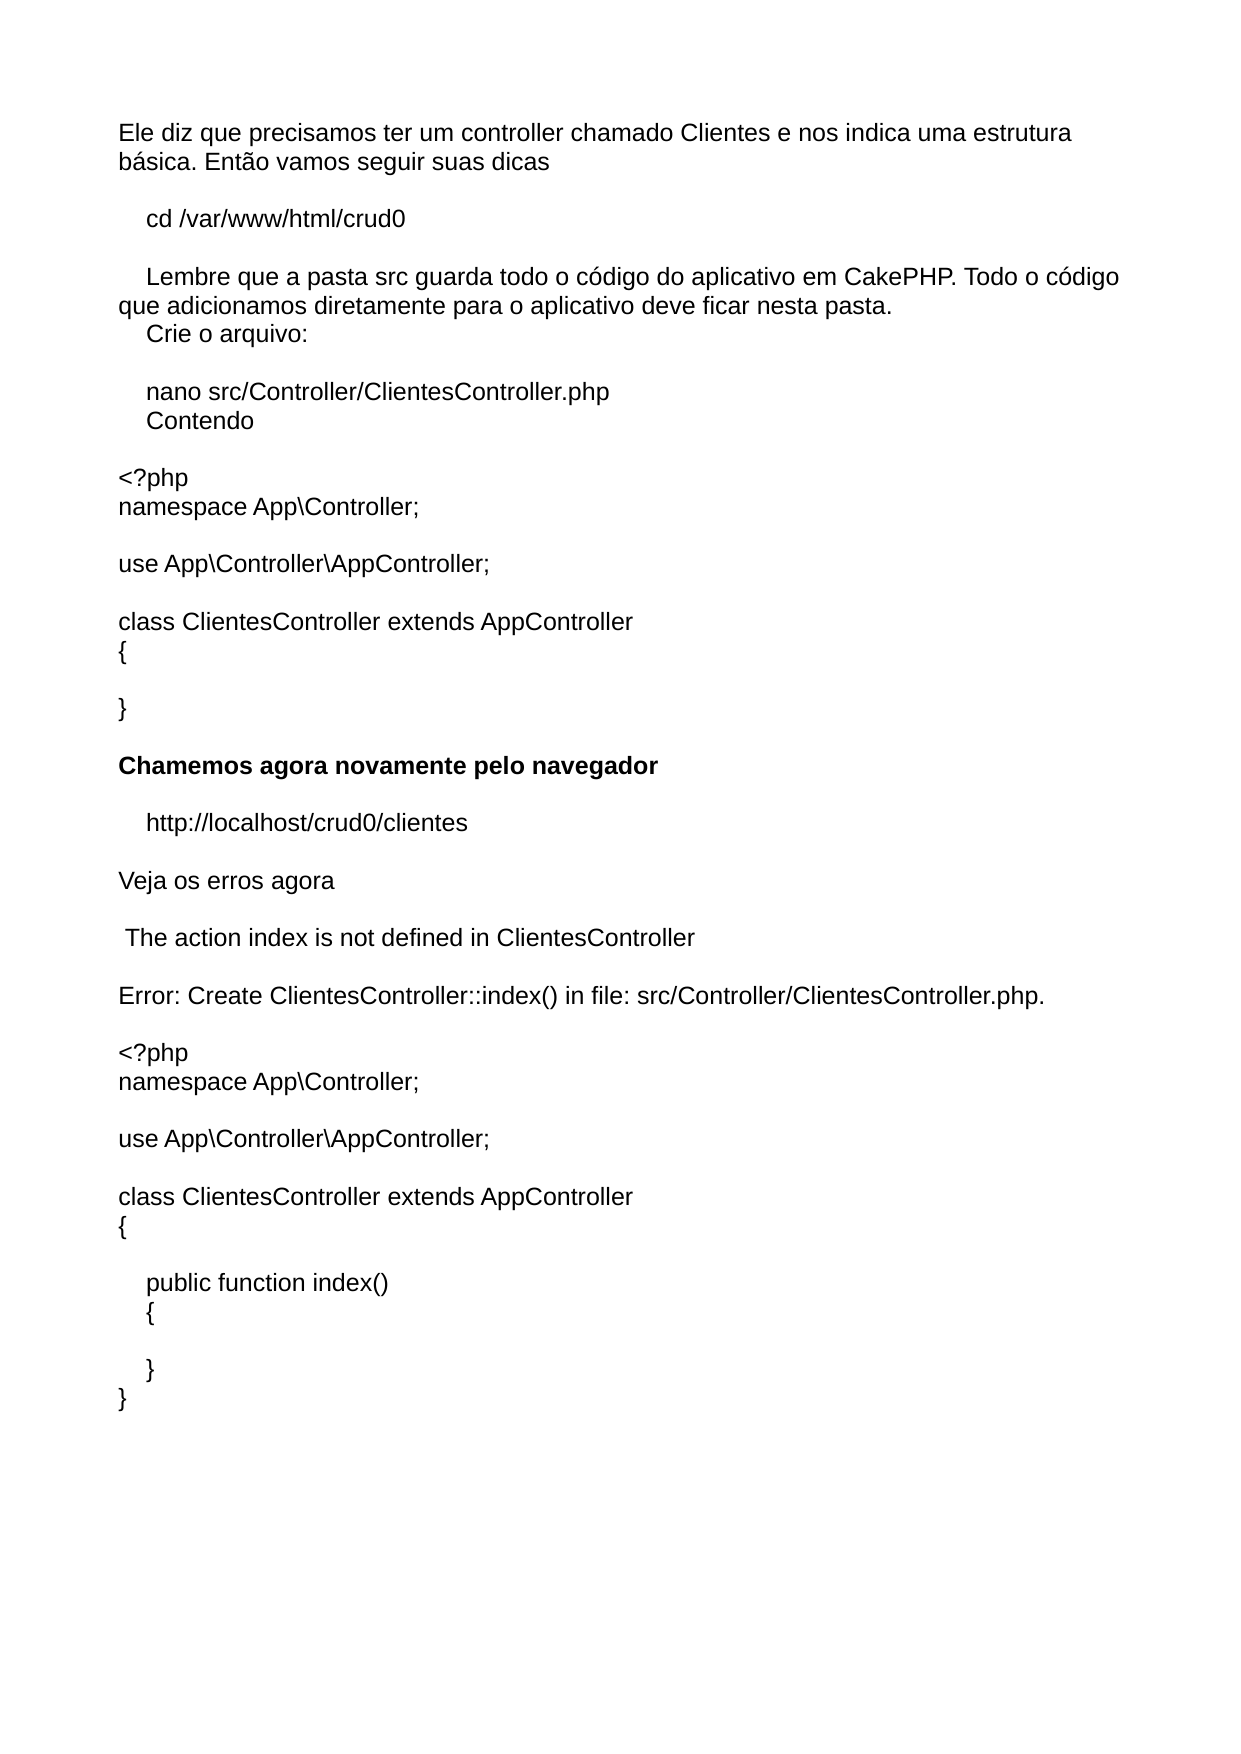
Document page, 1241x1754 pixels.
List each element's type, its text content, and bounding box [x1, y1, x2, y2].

text Veja os erros agora [118, 866, 1122, 894]
text } [118, 1354, 1122, 1383]
text cd /var/www/html/crud0 [118, 204, 1122, 233]
text http://localhost/crud0/clientes [118, 808, 1122, 837]
text Contendo [118, 406, 1122, 434]
text } [118, 1383, 1122, 1412]
text use App\Controller\AppController; [118, 549, 1122, 578]
text The action index is not defined in ClientesController [118, 923, 1122, 952]
text namespace App\Controller; [118, 492, 1122, 521]
text class ClientesController extends AppController [118, 1182, 1122, 1211]
text Error: Create ClientesController::index() in file: src/Controller/ClientesController.php. [118, 981, 1122, 1009]
text { [118, 1297, 1122, 1326]
text Lembre que a pasta src guarda todo o código do aplicativo em CakePHP. Todo o código que adicionamos diretamente para o aplicativo deve ficar nesta pasta. [118, 262, 1122, 319]
text Crie o arquivo: [118, 319, 1122, 348]
text nano src/Controller/ClientesController.php [118, 377, 1122, 406]
text <?php [118, 1038, 1122, 1067]
text Ele diz que precisamos ter um controller chamado Clientes e nos indica uma estrutura básica. Então vamos seguir suas dicas [118, 118, 1122, 176]
text class ClientesController extends AppController [118, 607, 1122, 636]
text public function index() [118, 1268, 1122, 1297]
text <?php [118, 463, 1122, 492]
text } [118, 693, 1122, 722]
text namespace App\Controller; [118, 1067, 1122, 1096]
text Chamemos agora novamente pelo navegador [118, 751, 1122, 779]
text { [118, 636, 1122, 664]
text { [118, 1211, 1122, 1239]
text use App\Controller\AppController; [118, 1124, 1122, 1153]
